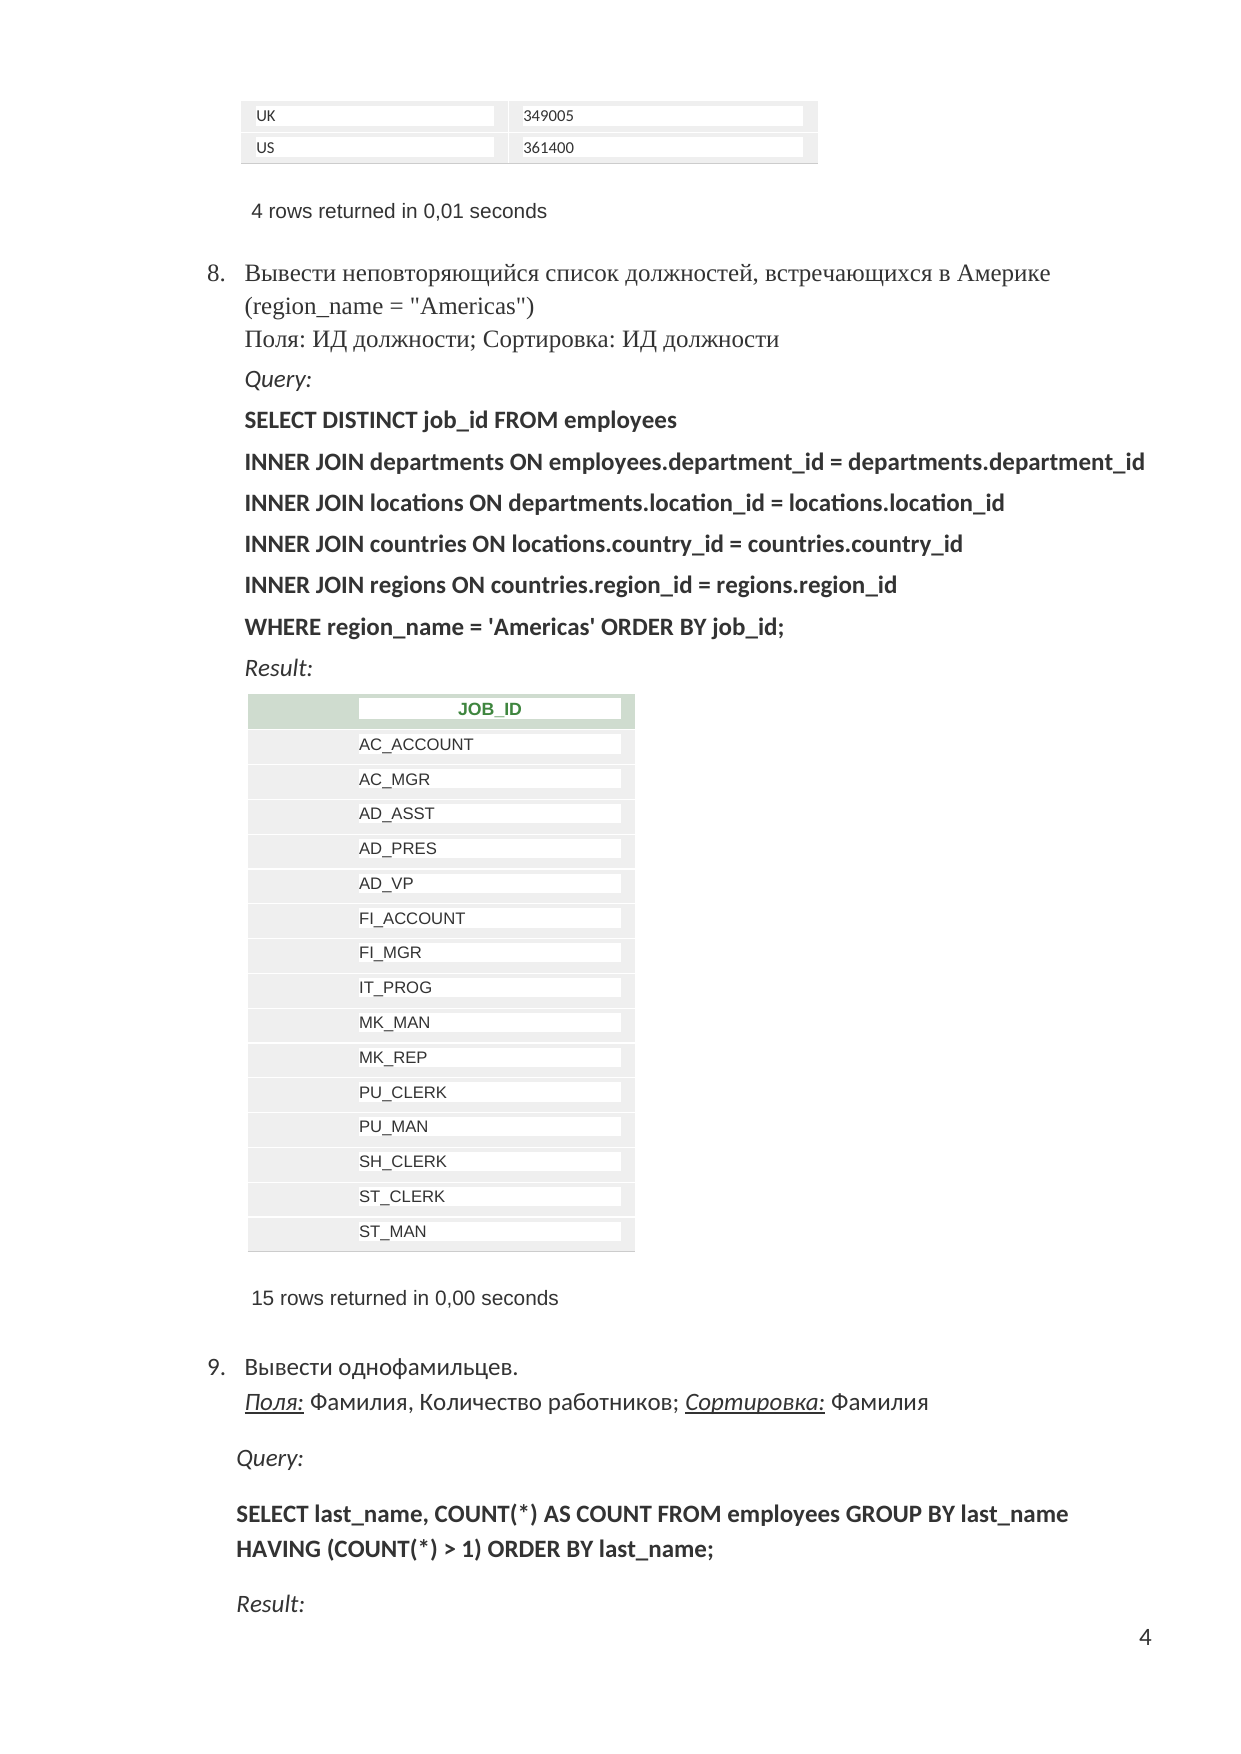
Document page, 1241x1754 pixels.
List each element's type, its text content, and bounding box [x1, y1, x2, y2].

table_header 15 rows returned in 0,00 seconds [148, 1286, 251, 1310]
table_cell ST_MAN [248, 1218, 635, 1251]
text Query: [244, 363, 1152, 394]
table_cell MK_MAN [248, 1009, 635, 1042]
table_cell MK_REP [248, 1044, 635, 1077]
table_cell AC_ACCOUNT [248, 730, 635, 764]
table_cell PU_MAN [248, 1113, 635, 1147]
list Вывести неповторяющийся список должностей, встречающихся в Америке (region_name = "Americas") Поля: ИД должности; Сортировка: ИД должности [207, 258, 1152, 353]
list Вывести однофамильцев. Поля: Фамилия, Количество работников; Сортировка: Фамилия [207, 1351, 1152, 1417]
text SELECT DISTINCT job_id FROM employees [244, 404, 1152, 435]
table_cell AD_ASST [248, 800, 635, 834]
table_cell AC_MGR [248, 765, 635, 799]
table_cell IT_PROG [248, 974, 635, 1008]
text Result: [236, 1589, 1152, 1619]
text WHERE region_name = 'Americas' ORDER BY job_id; [244, 611, 1152, 641]
table_cell 349005 [509, 101, 818, 132]
table_cell PU_CLERK [248, 1078, 635, 1112]
table_header JOB_ID [248, 694, 635, 729]
table_cell ST_CLERK [248, 1183, 635, 1216]
text INNER JOIN departments ON employees.department_id = departments.department_id [244, 446, 1152, 476]
table_cell SH_CLERK [248, 1148, 635, 1182]
table_cell AD_VP [248, 870, 635, 903]
table_cell US [241, 133, 508, 163]
table_cell FI_ACCOUNT [248, 904, 635, 938]
text SELECT last_name, COUNT(*) AS COUNT FROM employees GROUP BY last_name HAVING (COUNT(*) > 1) ORDER BY last_name; [236, 1498, 1152, 1563]
text INNER JOIN countries ON locations.country_id = countries.country_id [244, 528, 1152, 559]
text INNER JOIN regions ON countries.region_id = regions.region_id [244, 569, 1152, 600]
table_cell UK [241, 101, 508, 132]
table_cell 361400 [509, 133, 818, 163]
table_header 4 rows returned in 0,01 seconds [148, 199, 251, 223]
text Query: [236, 1442, 1152, 1472]
text INNER JOIN locations ON departments.location_id = locations.location_id [244, 487, 1152, 517]
table_cell AD_PRES [248, 835, 635, 868]
text Result: [244, 652, 1152, 682]
table_cell FI_MGR [248, 939, 635, 973]
